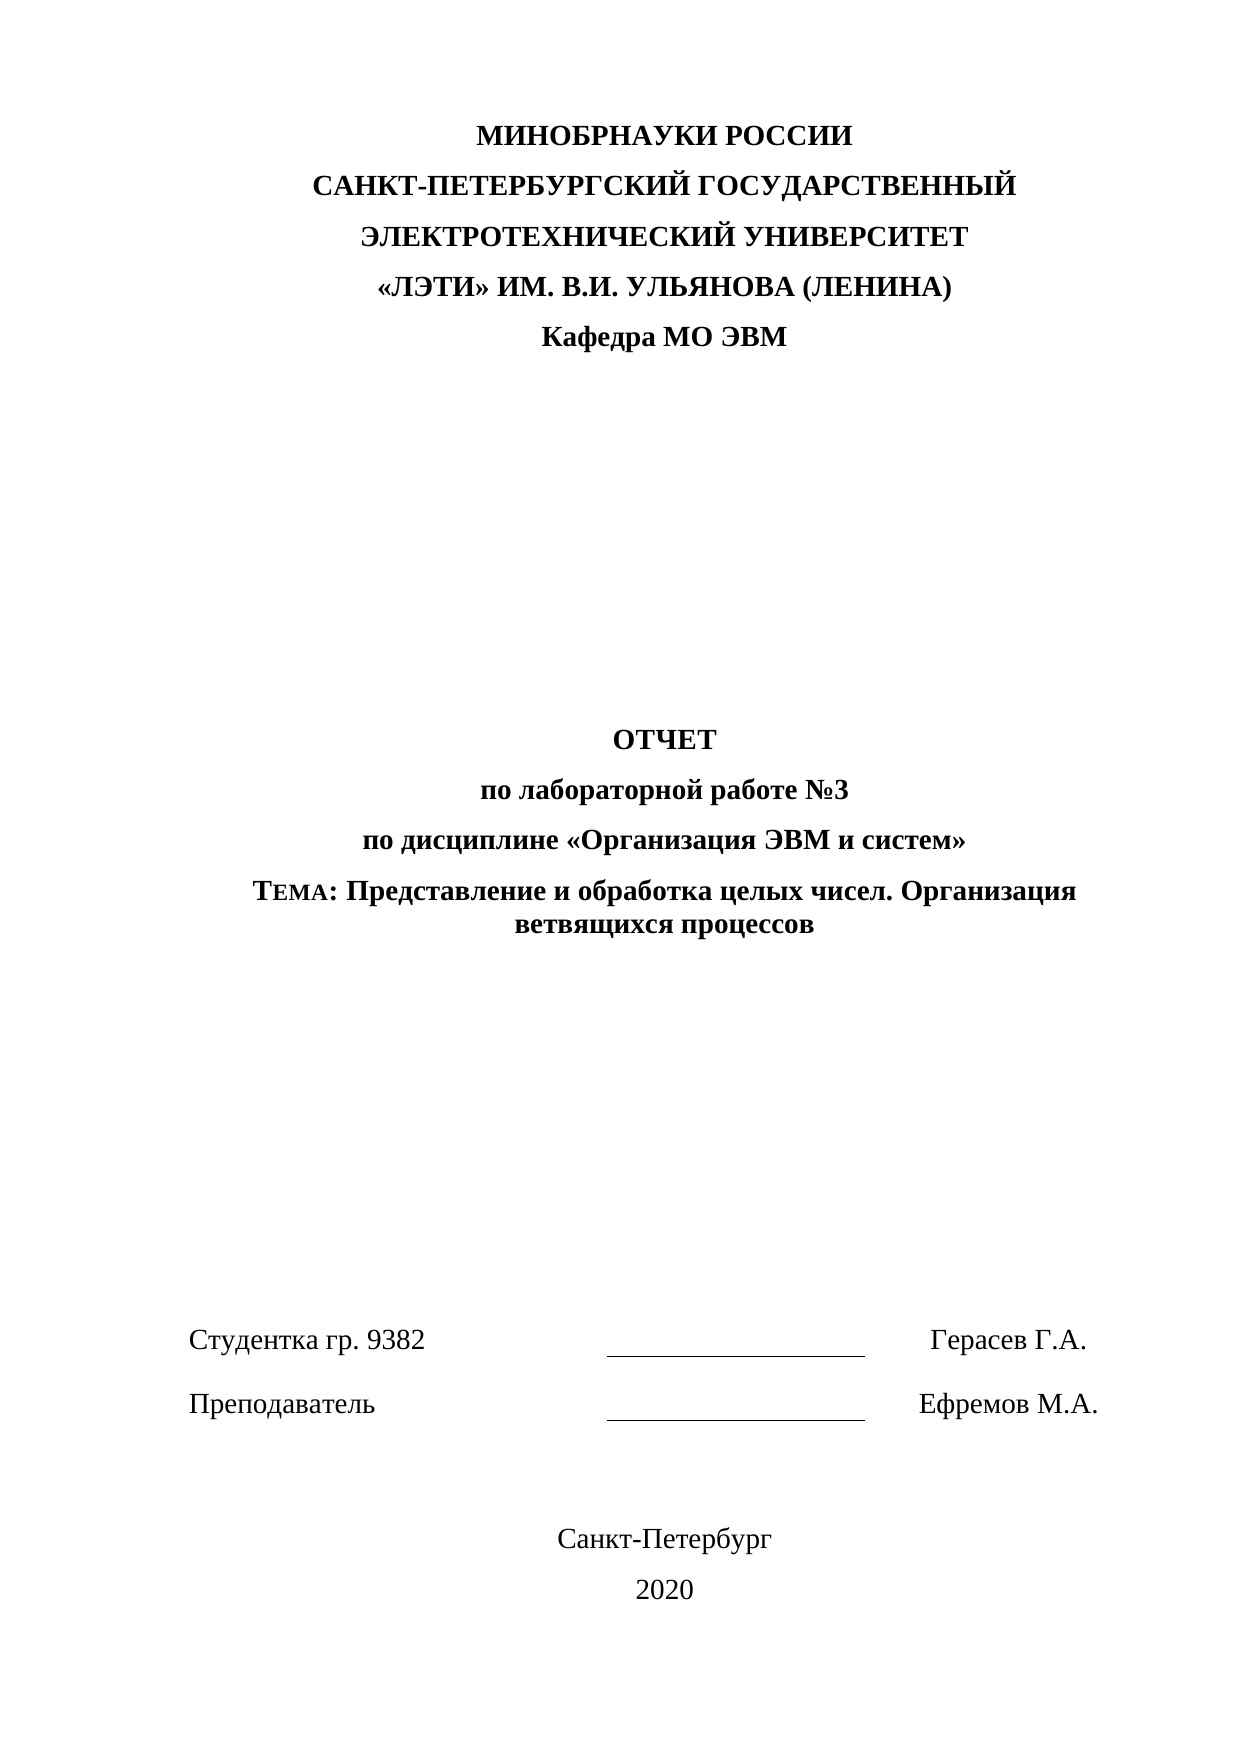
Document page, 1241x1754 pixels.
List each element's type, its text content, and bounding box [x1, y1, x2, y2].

table_header Герасев Г.А. [865, 1292, 1152, 1356]
text по лабораторной работе №3 [177, 772, 1152, 806]
table_cell [607, 1357, 865, 1420]
text отчет [177, 722, 1152, 755]
table_cell Преподаватель [177, 1356, 607, 1420]
table_header Студентка гр. 9382 [177, 1292, 607, 1356]
text электротехнический университет [177, 219, 1152, 252]
text Санкт-Петербург [177, 1522, 1152, 1555]
table_header [607, 1292, 865, 1356]
text по дисциплине «Организация ЭВМ и систем» [177, 822, 1152, 856]
text МИНОБРНАУКИ РОССИИ [177, 118, 1152, 152]
subtitle Тема: Представление и обработка целых чисел. Организация ветвящихся процессов [177, 873, 1152, 940]
text 2020 [177, 1572, 1152, 1606]
text Кафедра МО ЭВМ [177, 319, 1152, 353]
text «ЛЭТИ» им. В.И. Ульянова (Ленина) [177, 269, 1152, 303]
table_cell Ефремов М.А. [865, 1356, 1152, 1420]
text Санкт-Петербургский государственный [177, 168, 1152, 202]
